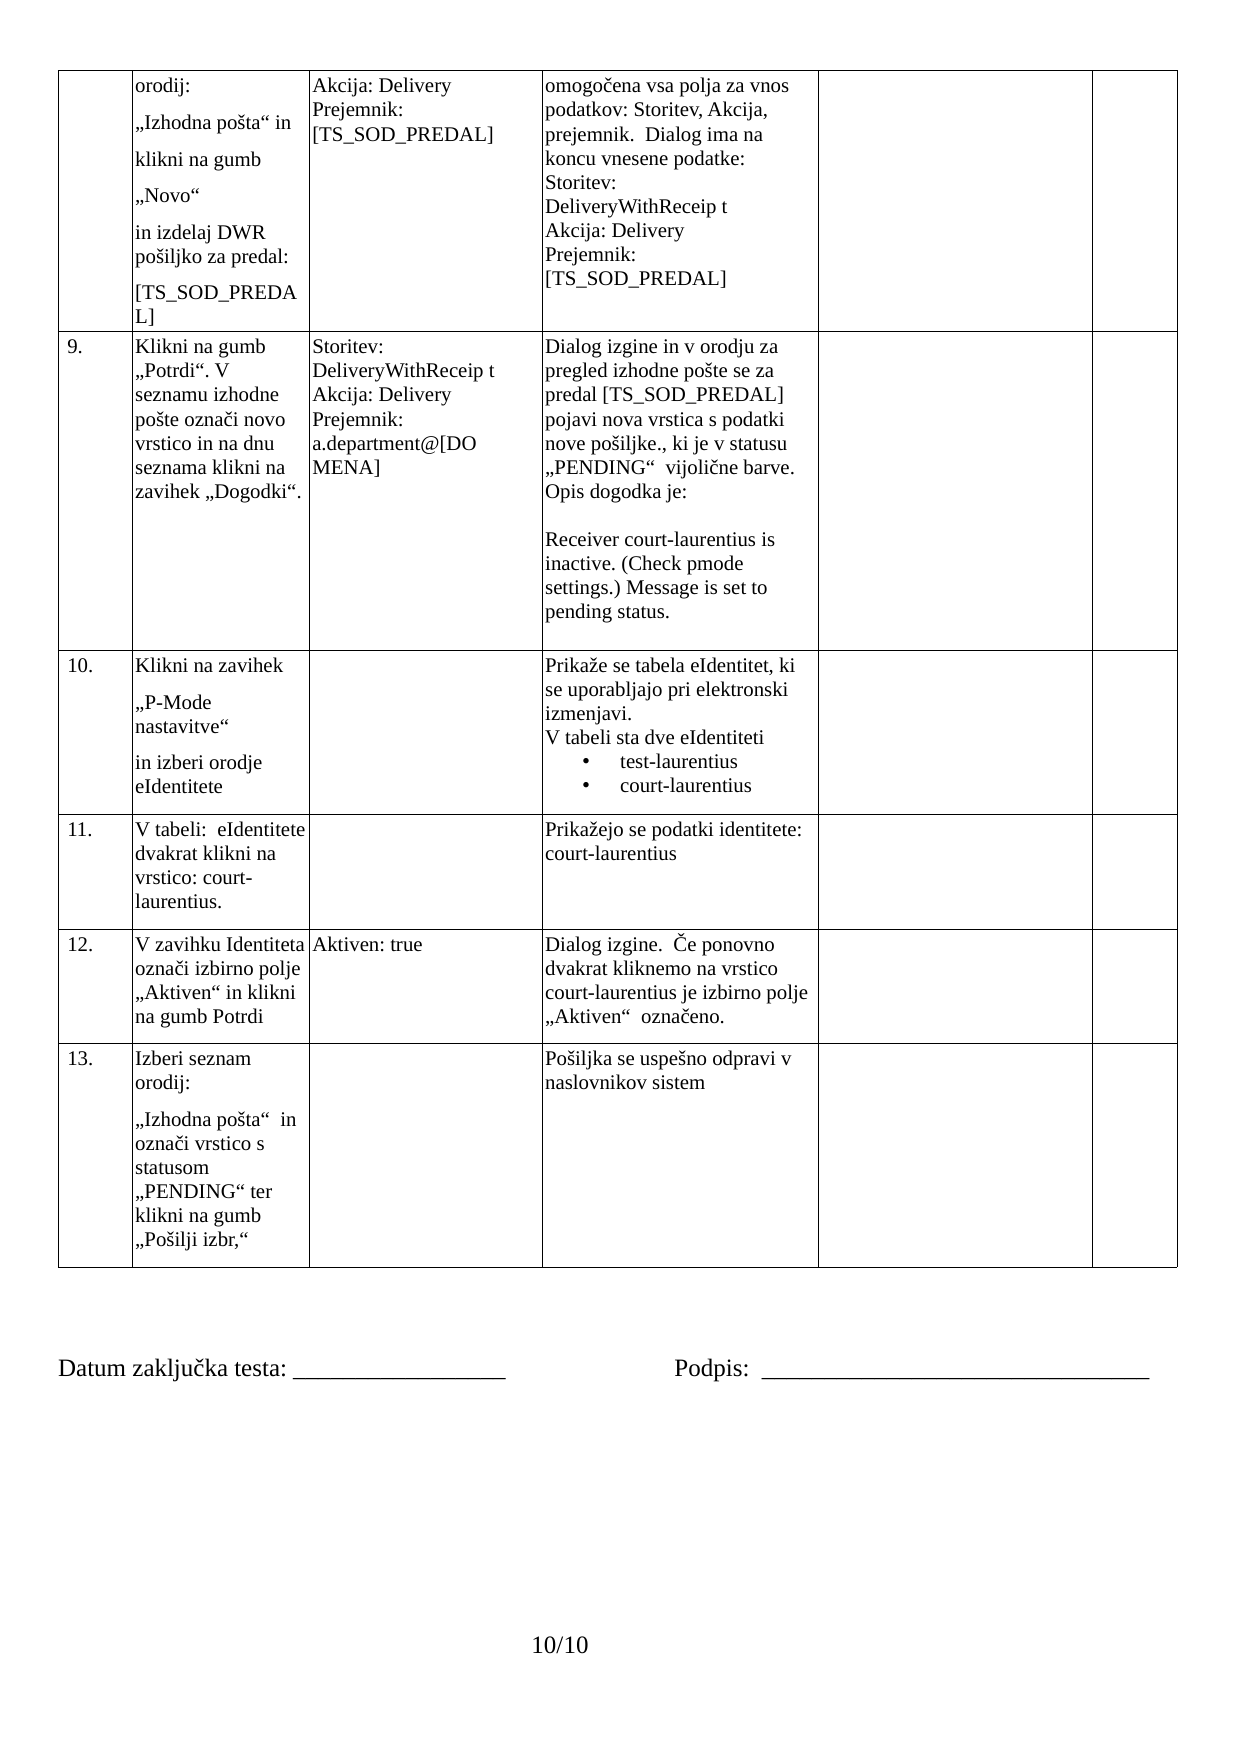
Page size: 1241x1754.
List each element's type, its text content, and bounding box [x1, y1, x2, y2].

table_cell V zavihku Identiteta označi izbirno polje „Aktiven“ in klikni na gumb Potrdi [133, 930, 309, 1043]
table_cell [59, 1044, 132, 1267]
table_cell Klikni na gumb „Potrdi“. V seznamu izhodne pošte označi novo vrstico in na dnu seznama klikni na zavihek „Dogodki“. [133, 332, 309, 650]
table_cell Pošiljka se uspešno odpravi v naslovnikov sistem [543, 1044, 818, 1267]
table_cell [59, 71, 132, 331]
table_cell Aktiven: true [310, 930, 542, 1043]
table_cell V tabeli: eIdentitete dvakrat klikni na vrstico: court-laurentius. [133, 815, 309, 928]
table_cell [819, 930, 1092, 1043]
table_cell [1093, 1044, 1177, 1267]
table_cell Dialog izgine in v orodju za pregled izhodne pošte se za predal [TS_SOD_PREDAL] pojavi nova vrstica s podatki nove pošiljke., ki je v statusu „PENDING“ vijolične barve. Opis dogodka je: Receiver court-laurentius is inactive. (Check pmode settings.) Message is set to pending status. [543, 332, 818, 650]
table_cell [819, 71, 1092, 331]
table_cell Storitev: DeliveryWithReceip t Akcija: Delivery Prejemnik: a.department@[DO MENA] [310, 332, 542, 650]
table_cell [1093, 71, 1177, 331]
table_cell [819, 815, 1092, 928]
table_cell [1093, 332, 1177, 650]
table_cell [59, 930, 132, 1043]
table_cell [819, 1044, 1092, 1267]
table_cell [59, 332, 132, 650]
table_cell [59, 651, 132, 814]
table_cell [310, 651, 542, 814]
table_cell Dialog izgine. Če ponovno dvakrat kliknemo na vrstico court-laurentius je izbirno polje „Aktiven“ označeno. [543, 930, 818, 1043]
table_cell Klikni na zavihek „P-Mode nastavitve“ in izberi orodje eIdentitete [133, 651, 309, 814]
table_cell [310, 1044, 542, 1267]
table_cell [819, 651, 1092, 814]
table_cell [1093, 930, 1177, 1043]
table_cell [310, 815, 542, 928]
text Datum zaključka testa: _________________ Podpis: _______________________________ [58, 1353, 1177, 1382]
table_cell [1093, 815, 1177, 928]
table_cell Prikažejo se podatki identitete: court-laurentius [543, 815, 818, 928]
table_cell Prikaže se tabela eIdentitet, ki se uporabljajo pri elektronski izmenjavi. V tabeli sta dve eIdentiteti test-laurentius court-laurentius [543, 651, 818, 814]
table_cell Akcija: Delivery Prejemnik: [TS_SOD_PREDAL] [310, 71, 542, 331]
table_cell orodij: „Izhodna pošta“ in klikni na gumb „Novo“ in izdelaj DWR pošiljko za predal: [TS_SOD_PREDAL] [133, 71, 309, 331]
table_cell [819, 332, 1092, 650]
table_cell Izberi seznam orodij: „Izhodna pošta“ in označi vrstico s statusom „PENDING“ ter klikni na gumb „Pošilji izbr,“ [133, 1044, 309, 1267]
table_cell omogočena vsa polja za vnos podatkov: Storitev, Akcija, prejemnik. Dialog ima na koncu vnesene podatke: Storitev: DeliveryWithReceip t Akcija: Delivery Prejemnik: [TS_SOD_PREDAL] [543, 71, 818, 331]
table_cell [1093, 651, 1177, 814]
table_cell [59, 815, 132, 928]
